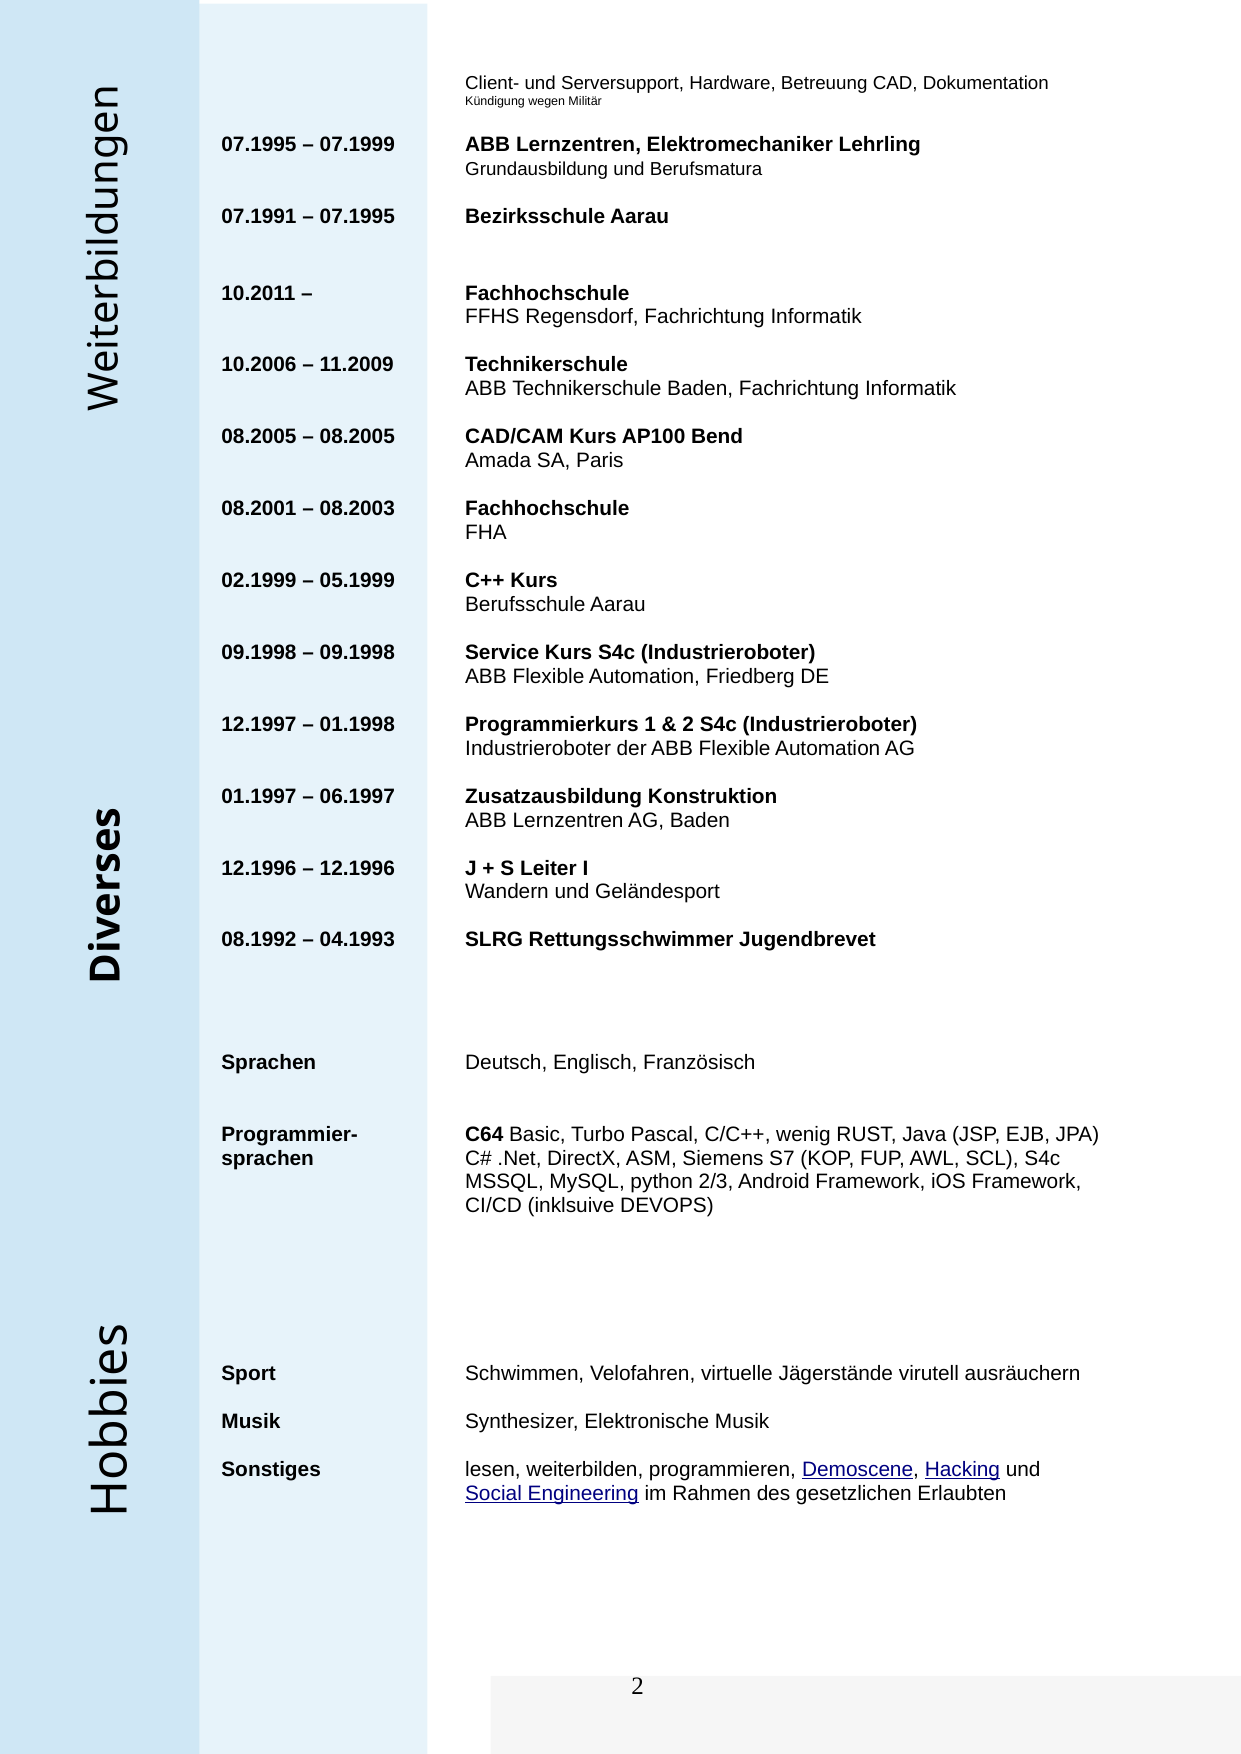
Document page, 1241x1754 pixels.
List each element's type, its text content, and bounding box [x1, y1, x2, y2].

text Grundausbildung und Berufsmatura [428, 156, 1122, 180]
text CI/CD (inklsuive DEVOPS) [428, 1193, 1122, 1217]
text Musik Synthesizer, Elektronische Musik [428, 1409, 1122, 1433]
text 08.2001 – 08.2003 Fachhochschule [428, 496, 1122, 520]
text 10.2011 – Fachhochschule [428, 280, 1122, 304]
text ABB Technikerschule Baden, Fachrichtung Informatik [428, 376, 1122, 400]
text FFHS Regensdorf, Fachrichtung Informatik [428, 304, 1122, 328]
text 08.1992 – 04.1993 SLRG Rettungsschwimmer Jugendbrevet [428, 927, 1122, 951]
text Client- und Serversupport, Hardware, Betreuung CAD, Dokumentation [428, 69, 1122, 93]
text Amada SA, Paris [428, 448, 1122, 472]
text Berufsschule Aarau [428, 592, 1122, 616]
text 08.2005 – 08.2005 CAD/CAM Kurs AP100 Bend [428, 424, 1122, 448]
text Sonstiges lesen, weiterbilden, programmieren, Demoscene, Hacking und [428, 1457, 1122, 1481]
text ABB Flexible Automation, Friedberg DE [428, 664, 1122, 688]
text 07.1995 – 07.1999 ABB Lernzentren, Elektromechaniker Lehrling [428, 132, 1122, 156]
text 09.1998 – 09.1998 Service Kurs S4c (Industrieroboter) [428, 640, 1122, 664]
text Social Engineering im Rahmen des gesetzlichen Erlaubten [428, 1481, 1122, 1505]
text 02.1999 – 05.1999 C++ Kurs [428, 568, 1122, 592]
text 10.2006 – 11.2009 Technikerschule [428, 352, 1122, 376]
text Sprachen Deutsch, Englisch, Französisch [428, 1049, 1122, 1073]
text Sport Schwimmen, Velofahren, virtuelle Jägerstände virutell ausräuchern [428, 1361, 1122, 1385]
text Kündigung wegen Militär [428, 93, 1122, 108]
text 07.1991 – 07.1995 Bezirksschule Aarau [428, 204, 1122, 228]
text 01.1997 – 06.1997 Zusatzausbildung Konstruktion [428, 783, 1122, 807]
text Programmier- C64 Basic, Turbo Pascal, C/C++, wenig RUST, Java (JSP, EJB, JPA) [428, 1121, 1122, 1145]
text ABB Lernzentren AG, Baden [428, 807, 1122, 831]
text FHA [428, 520, 1122, 544]
text Wandern und Geländesport [428, 879, 1122, 903]
text 12.1997 – 01.1998 Programmierkurs 1 & 2 S4c (Industrieroboter) [428, 712, 1122, 736]
text sprachen C# .Net, DirectX, ASM, Siemens S7 (KOP, FUP, AWL, SCL), S4c MSSQL, MySQL, python 2/3, Android Framework, iOS Framework, [428, 1145, 1122, 1193]
text 12.1996 – 12.1996 J + S Leiter I [428, 855, 1122, 879]
text Industrieroboter der ABB Flexible Automation AG [428, 736, 1122, 759]
